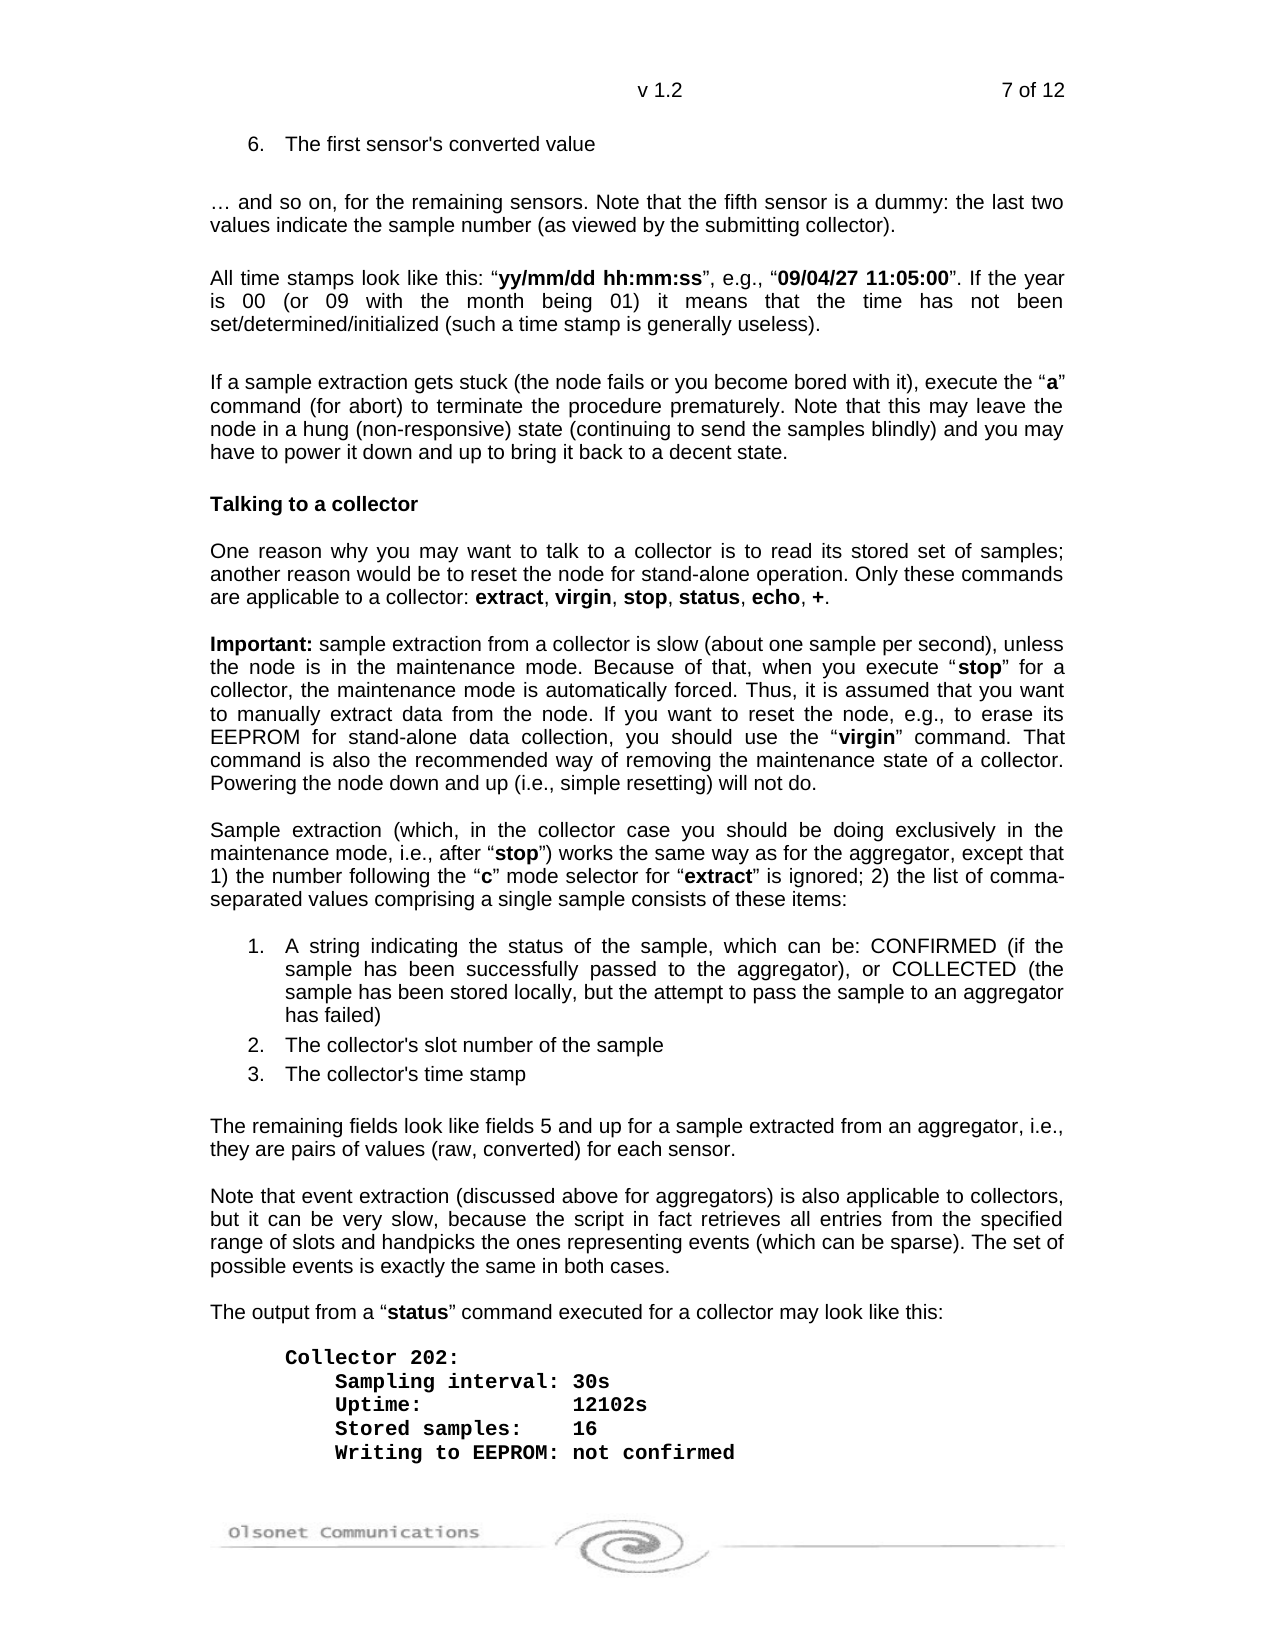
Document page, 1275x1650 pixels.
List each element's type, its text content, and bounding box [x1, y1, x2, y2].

text If a sample extraction gets stuck (the node fails or you become bored with it), execute the “a” command (for abort) to terminate the procedure prematurely. Note that this may leave the node in a hung (non-responsive) state (continuing to send the samples blindly) and you may have to power it down and up to bring it back to a decent state. [210, 371, 1065, 464]
text All time stamps look like this: “yy/mm/dd hh:mm:ss”, e.g., “09/04/27 11:05:00”. If the year is 00 (or 09 with the month being 01) it means that the time has not been set/determined/initialized (such a time stamp is generally useless). [210, 266, 1065, 336]
list The collector's slot number of the sample [247, 1033, 1065, 1056]
list A string indicating the status of the sample, which can be: CONFIRMED (if the sample has been successfully passed to the aggregator), or COLLECTED (the sample has been stored locally, but the attempt to pass the sample to an aggregator has failed) [247, 934, 1065, 1027]
picture [210, 1504, 1065, 1596]
text Sampling interval: 30s [210, 1371, 1065, 1394]
text Note that event extraction (discussed above for aggregators) is also applicable to collectors, but it can be very slow, because the script in fact retrieves all entries from the specified range of slots and handpicks the ones representing events (which can be sparse). The set of possible events is exactly the same in both cases. [210, 1184, 1065, 1277]
text Stored samples: 16 [210, 1418, 1065, 1442]
text Sample extraction (which, in the collector case you should be doing exclusively in the maintenance mode, i.e., after “stop”) works the same way as for the aggregator, except that 1) the number following the “c” mode selector for “extract” is ignored; 2) the list of comma-separated values comprising a single sample consists of these items: [210, 818, 1065, 911]
text Uptime: 12102s [210, 1394, 1065, 1418]
list The collector's time stamp [247, 1062, 1065, 1086]
text Collector 202: [210, 1347, 1065, 1371]
text Talking to a collector [210, 493, 1065, 516]
text The remaining fields look like fields 5 and up for a sample extracted from an aggregator, i.e., they are pairs of values (raw, converted) for each sensor. [210, 1115, 1065, 1161]
text The output from a “status” command executed for a collector may look like this: [210, 1301, 1065, 1324]
list The first sensor's converted value [247, 132, 1065, 155]
text One reason why you may want to talk to a collector is to read its stored set of samples; another reason would be to reset the node for stand-alone operation. Only these commands are applicable to a collector: extract, virgin, stop, status, echo, +. [210, 539, 1065, 609]
text Writing to EEPROM: not confirmed [210, 1442, 1065, 1465]
text … and so on, for the remaining sensors. Note that the fifth sensor is a dummy: the last two values indicate the sample number (as viewed by the submitting collector). [210, 191, 1065, 237]
text Important: sample extraction from a collector is slow (about one sample per second), unless the node is in the maintenance mode. Because of that, when you execute “stop” for a collector, the maintenance mode is automatically forced. Thus, it is assumed that you want to manually extract data from the node. If you want to reset the node, e.g., to erase its EEPROM for stand-alone data collection, you should use the “virgin” command. That command is also the recommended way of removing the maintenance state of a collector. Powering the node down and up (i.e., simple resetting) will not do. [210, 632, 1065, 795]
